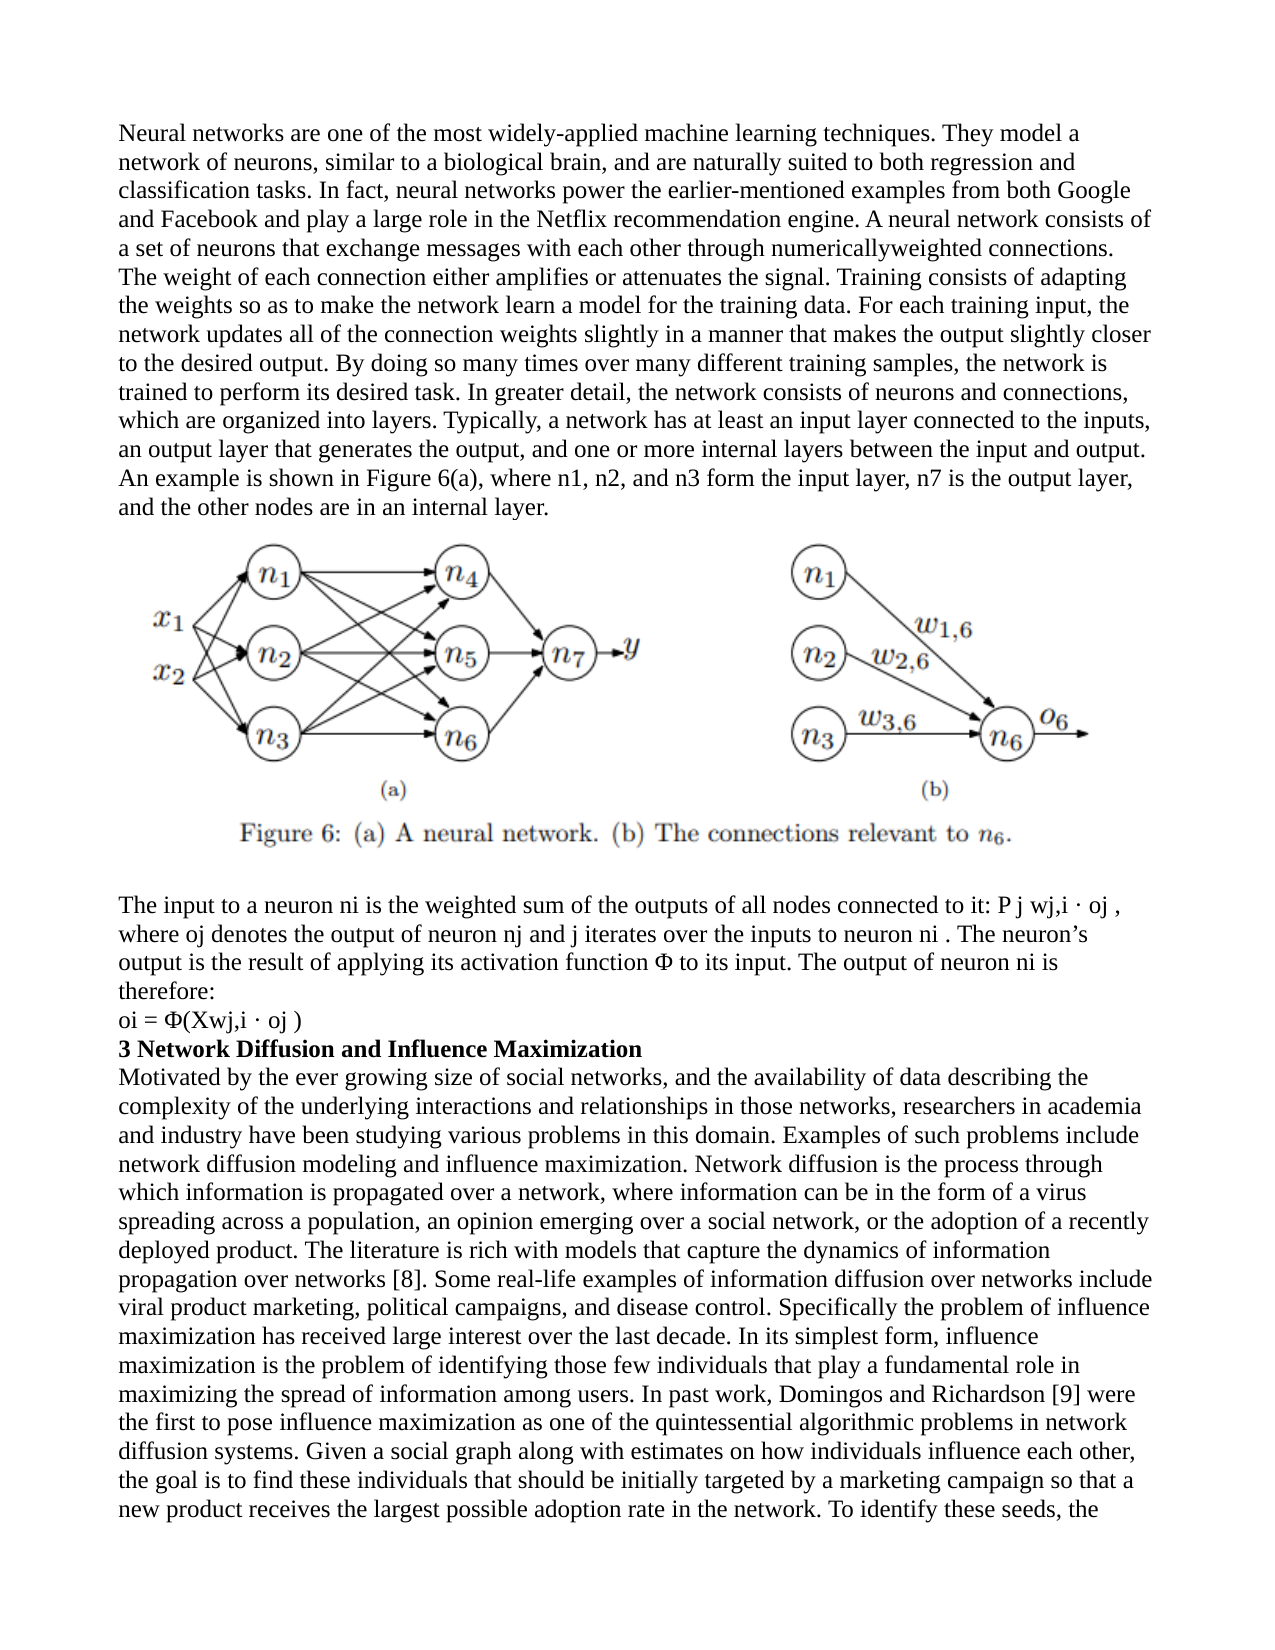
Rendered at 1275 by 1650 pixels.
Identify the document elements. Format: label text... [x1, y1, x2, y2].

picture [121, 520, 1154, 862]
text Neural networks are one of the most widely-applied machine learning techniques. They model a network of neurons, similar to a biological brain, and are naturally suited to both regression and classification tasks. In fact, neural networks power the earlier-mentioned examples from both Google and Facebook and play a large role in the Netflix recommendation engine. A neural network consists of a set of neurons that exchange messages with each other through numericallyweighted connections. The weight of each connection either amplifies or attenuates the signal. Training consists of adapting the weights so as to make the network learn a model for the training data. For each training input, the network updates all of the connection weights slightly in a manner that makes the output slightly closer to the desired output. By doing so many times over many different training samples, the network is trained to perform its desired task. In greater detail, the network consists of neurons and connections, which are organized into layers. Typically, a network has at least an input layer connected to the inputs, an output layer that generates the output, and one or more internal layers between the input and output. An example is shown in Figure 6(a), where n1, n2, and n3 form the input layer, n7 is the output layer, and the other nodes are in an internal layer. [118, 118, 1157, 521]
text The input to a neuron ni is the weighted sum of the outputs of all nodes connected to it: P j wj,i · oj , where oj denotes the output of neuron nj and j iterates over the inputs to neuron ni . The neuron’s output is the result of applying its activation function Φ to its input. The output of neuron ni is therefore: [118, 890, 1157, 1005]
text 3 Network Diffusion and Influence Maximization [118, 1034, 1157, 1062]
text Motivated by the ever growing size of social networks, and the availability of data describing the complexity of the underlying interactions and relationships in those networks, researchers in academia and industry have been studying various problems in this domain. Examples of such problems include network diffusion modeling and influence maximization. Network diffusion is the process through which information is propagated over a network, where information can be in the form of a virus spreading across a population, an opinion emerging over a social network, or the adoption of a recently deployed product. The literature is rich with models that capture the dynamics of information propagation over networks [8]. Some real-life examples of information diffusion over networks include viral product marketing, political campaigns, and disease control. Specifically the problem of influence maximization has received large interest over the last decade. In its simplest form, influence maximization is the problem of identifying those few individuals that play a fundamental role in maximizing the spread of information among users. In past work, Domingos and Richardson [9] were the first to pose influence maximization as one of the quintessential algorithmic problems in network diffusion systems. Given a social graph along with estimates on how individuals influence each other, the goal is to find these individuals that should be initially targeted by a marketing campaign so that a new product receives the largest possible adoption rate in the network. To identify these seeds, the [118, 1062, 1157, 1522]
text oi = Φ(Xwj,i · oj ) [118, 1005, 1157, 1034]
